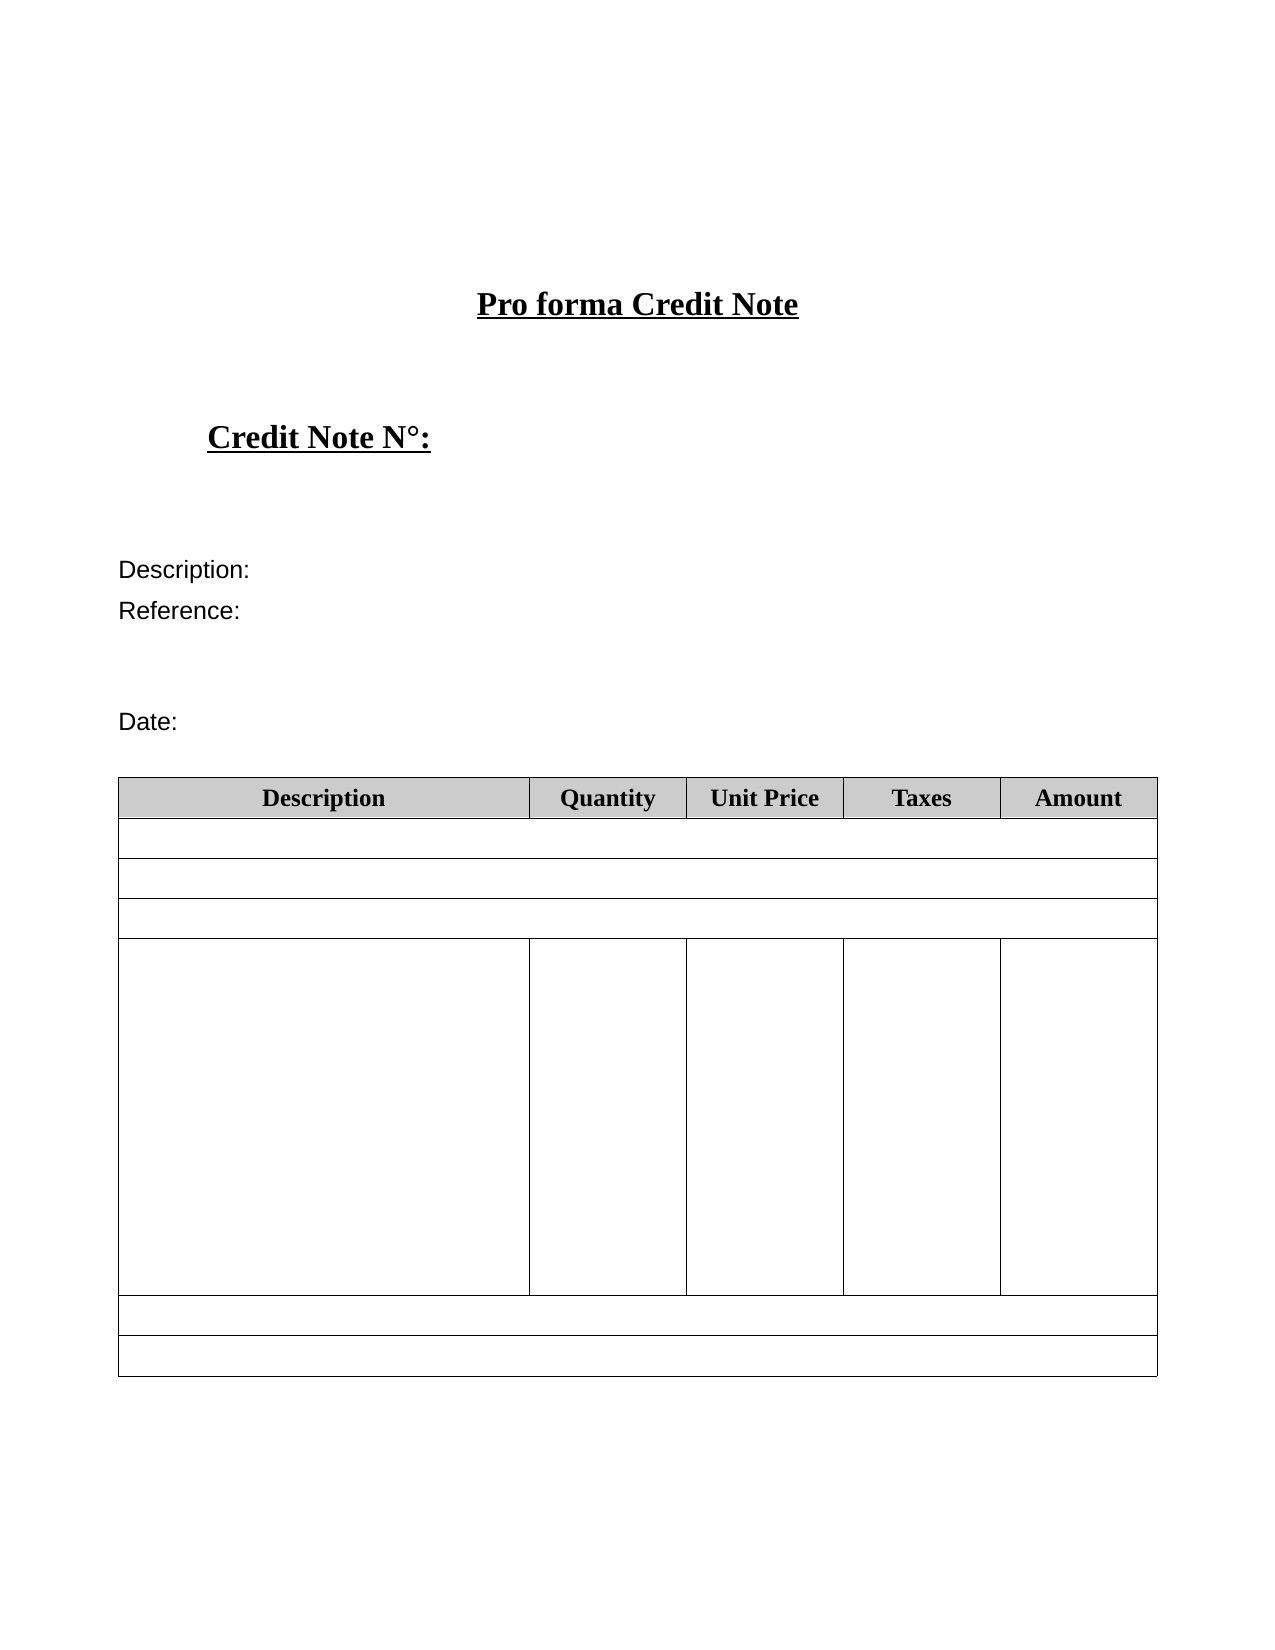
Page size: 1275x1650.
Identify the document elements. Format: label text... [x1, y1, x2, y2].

table_cell <for each="line in line.description.split('\n')"> <line> </for> [119, 939, 529, 1295]
table_cell <format_currency(line.unit_price, invoice.party.lang, invoice.currency)> [687, 939, 843, 1295]
text <if test="invoice.invoice_date"> [118, 666, 1157, 694]
text </otherwise> [118, 468, 1157, 497]
table_cell <when test="line.type == 'subtotal'"> [119, 1336, 1157, 1376]
table_cell <(format_number(line.quantity, invoice.party.lang, digits=line.unit_digits) + (line.unit and (' ' + line.unit.symbol) or '')) or ''> [530, 939, 686, 1295]
table_cell </when> [119, 1296, 1157, 1335]
subtitle Credit Note N°:<invoice.number and ' ' + invoice.number or ''> [118, 417, 1157, 456]
table_header Amount [1001, 778, 1157, 817]
table_header Taxes [844, 778, 1000, 817]
text </if> [118, 526, 1157, 554]
table_header Unit Price [687, 778, 843, 817]
table_cell <','.join('[' + unicode(x.sequence_number) + ']' for x in line.invoice_taxes)> [844, 939, 1000, 1295]
text </if> [118, 748, 1157, 777]
table_cell <choose test=""> [119, 859, 1157, 898]
table_header Description [119, 778, 529, 817]
table_cell <format_currency(line.amount, invoice.party.lang, invoice.currency)> [1001, 939, 1157, 1295]
text </choose> [118, 497, 1157, 526]
table_header Quantity [530, 778, 686, 817]
text <otherwise test=""> [118, 364, 1157, 392]
subtitle Pro forma Credit Note [118, 284, 1157, 322]
text Reference: <invoice.origins or ''><', ' if (invoice.reference and invoice.origins) else ''><invoice.reference or ''> [118, 596, 1157, 653]
text Date: <format_date(invoice.invoice_date, invoice.party.lang)> [118, 707, 1157, 736]
text </when> [118, 335, 1157, 364]
table_cell <for each="line in invoice.lines"> [119, 819, 1157, 858]
text Description: <invoice.description or ''> [118, 554, 1157, 583]
table_cell <when test="line.type == 'line'"> [119, 899, 1157, 938]
